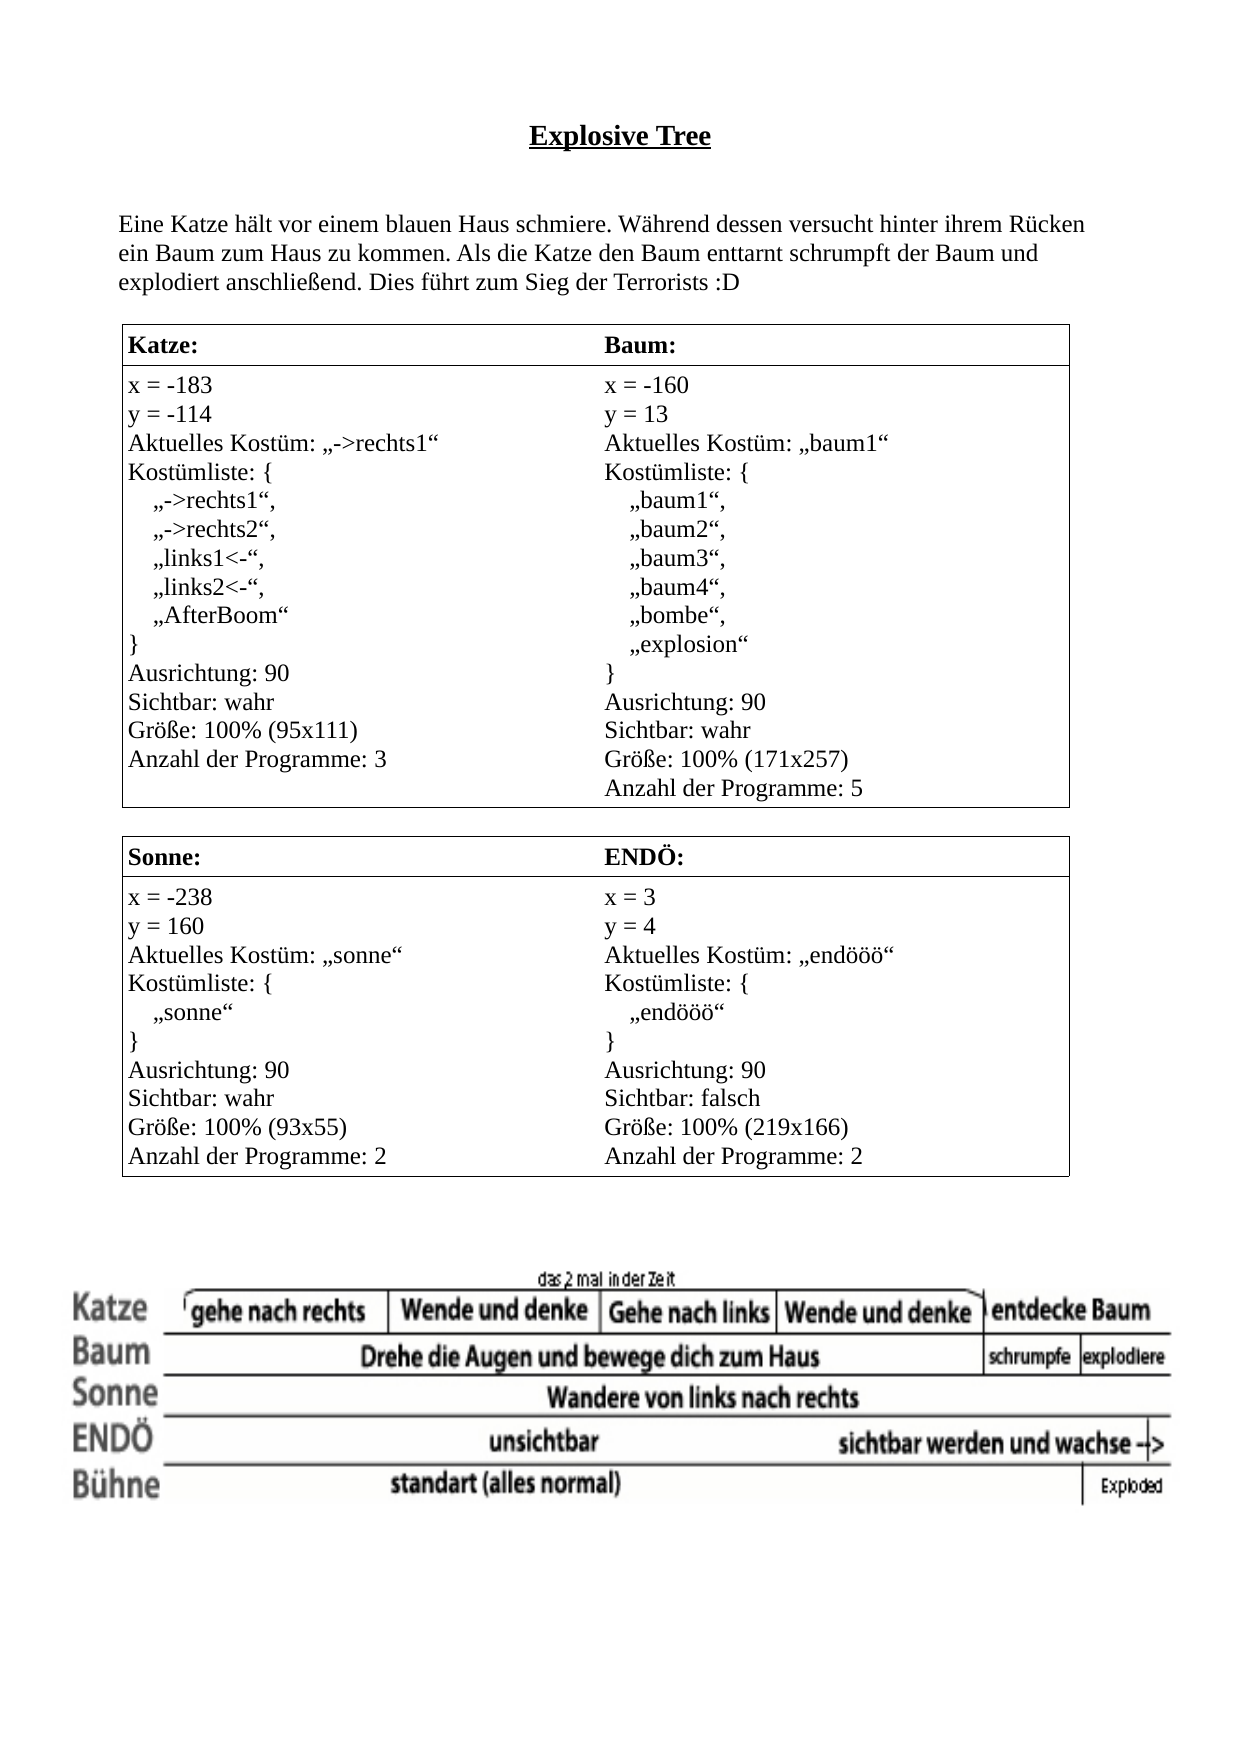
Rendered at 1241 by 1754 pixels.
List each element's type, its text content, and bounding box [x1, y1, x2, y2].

picture [61, 1270, 1181, 1513]
table_header ENDÖ: [598, 837, 1069, 876]
table_cell x = -183 y = -114 Aktuelles Kostüm: „->rechts1“ Kostümliste: { „->rechts1“, „->rechts2“, „links1<-“, „links2<-“, „AfterBoom“ } Ausrichtung: 90 Sichtbar: wahr Größe: 100% (95x111) Anzahl der Programme: 3 [123, 366, 598, 807]
table_header Sonne: [123, 837, 598, 876]
text Eine Katze hält vor einem blauen Haus schmiere. Während dessen versucht hinter ihrem Rücken ein Baum zum Haus zu kommen. Als die Katze den Baum enttarnt schrumpft der Baum und explodiert anschließend. Dies führt zum Sieg der Terrorists :D [118, 209, 1122, 295]
table_header Baum: [598, 325, 1069, 364]
table_cell x = 3 y = 4 Aktuelles Kostüm: „endööö“ Kostümliste: { „endööö“ } Ausrichtung: 90 Sichtbar: falsch Größe: 100% (219x166) Anzahl der Programme: 2 [598, 877, 1069, 1176]
table_cell x = -160 y = 13 Aktuelles Kostüm: „baum1“ Kostümliste: { „baum1“, „baum2“, „baum3“, „baum4“, „bombe“, „explosion“ } Ausrichtung: 90 Sichtbar: wahr Größe: 100% (171x257) Anzahl der Programme: 5 [598, 366, 1069, 807]
text Explosive Tree [118, 118, 1122, 152]
table_header Katze: [123, 325, 598, 364]
table_cell x = -238 y = 160 Aktuelles Kostüm: „sonne“ Kostümliste: { „sonne“ } Ausrichtung: 90 Sichtbar: wahr Größe: 100% (93x55) Anzahl der Programme: 2 [123, 877, 598, 1176]
